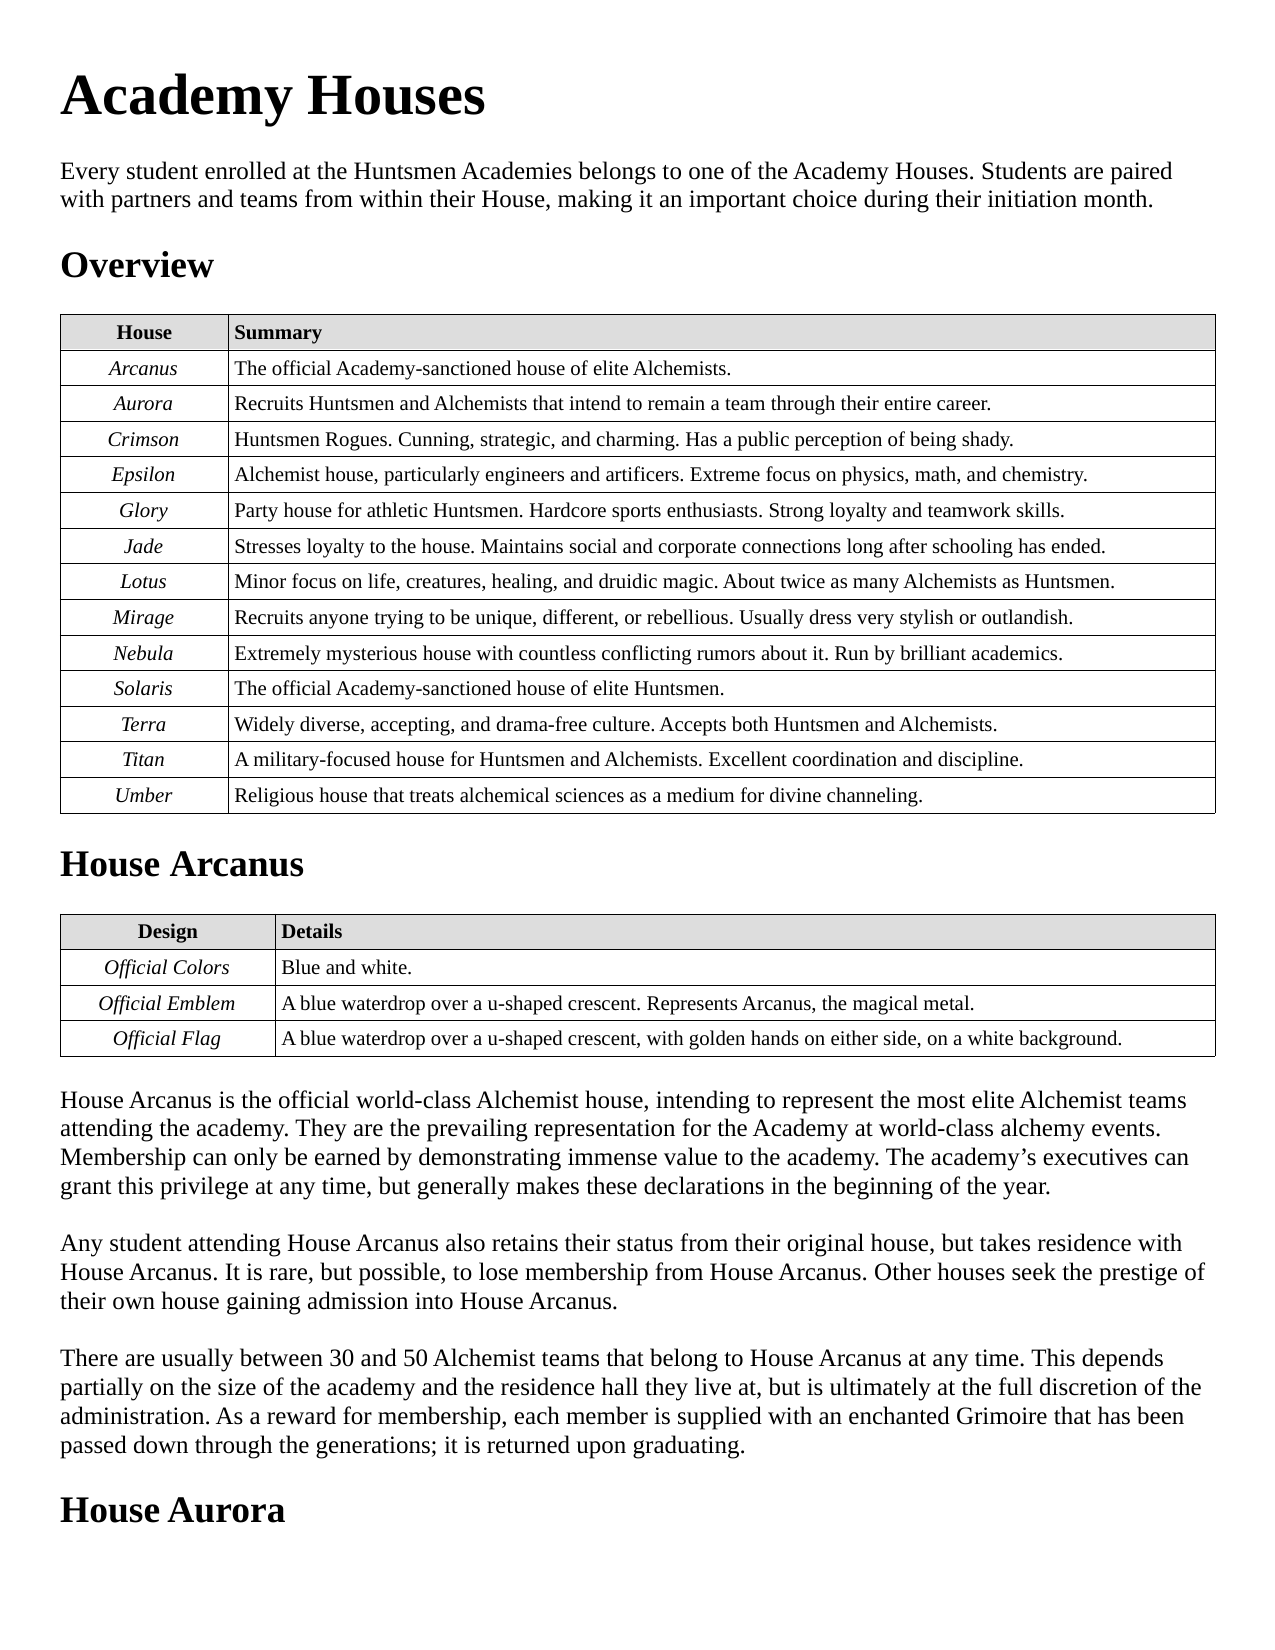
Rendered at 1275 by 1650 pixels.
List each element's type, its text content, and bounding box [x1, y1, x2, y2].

table_cell Official Flag [61, 1021, 275, 1056]
table_cell Crimson [61, 422, 228, 456]
table_cell Terra [61, 707, 228, 741]
text House Arcanus is the official world-class Alchemist house, intending to represent the most elite Alchemist teams attending the academy. They are the prevailing representation for the Academy at world-class alchemy events. Membership can only be earned by demonstrating immense value to the academy. The academy’s executives can grant this privilege at any time, but generally makes these declarations in the beginning of the year. [60, 1085, 1215, 1200]
table_cell Jade [61, 529, 228, 563]
table_cell Nebula [61, 636, 228, 670]
table_cell Epsilon [61, 457, 228, 492]
table_cell The official Academy-sanctioned house of elite Huntsmen. [229, 671, 1215, 706]
table_header Details [276, 915, 1215, 949]
table_cell Solaris [61, 671, 228, 706]
table_cell Official Colors [61, 950, 275, 985]
table_header Summary [229, 315, 1215, 349]
table_cell Religious house that treats alchemical sciences as a medium for divine channeling. [229, 778, 1215, 813]
table_cell Umber [61, 778, 228, 813]
table_cell Aurora [61, 386, 228, 421]
subtitle Academy Houses [60, 60, 1215, 127]
table_cell The official Academy-sanctioned house of elite Alchemists. [229, 351, 1215, 385]
table_header Design [61, 915, 275, 949]
text Any student attending House Arcanus also retains their status from their original house, but takes residence with House Arcanus. It is rare, but possible, to lose membership from House Arcanus. Other houses seek the prestige of their own house gaining admission into House Arcanus. [60, 1228, 1215, 1315]
table_cell A blue waterdrop over a u-shaped crescent, with golden hands on either side, on a white background. [276, 1021, 1215, 1056]
subtitle House Arcanus [60, 842, 1215, 885]
table_cell Minor focus on life, creatures, healing, and druidic magic. About twice as many Alchemists as Huntsmen. [229, 564, 1215, 599]
table_header House [61, 315, 228, 349]
table_cell Mirage [61, 600, 228, 634]
table_cell Widely diverse, accepting, and drama-free culture. Accepts both Huntsmen and Alchemists. [229, 707, 1215, 741]
table_cell Official Emblem [61, 986, 275, 1020]
table_cell Recruits anyone trying to be unique, different, or rebellious. Usually dress very stylish or outlandish. [229, 600, 1215, 634]
table_cell Blue and white. [276, 950, 1215, 985]
table_cell Lotus [61, 564, 228, 599]
table_cell Extremely mysterious house with countless conflicting rumors about it. Run by brilliant academics. [229, 636, 1215, 670]
table_cell Arcanus [61, 351, 228, 385]
table_cell Glory [61, 493, 228, 528]
table_cell Titan [61, 742, 228, 777]
subtitle Overview [60, 242, 1215, 285]
text There are usually between 30 and 50 Alchemist teams that belong to House Arcanus at any time. This depends partially on the size of the academy and the residence hall they live at, but is ultimately at the full discretion of the administration. As a reward for membership, each member is supplied with an enchanted Grimoire that has been passed down through the generations; it is returned upon graduating. [60, 1343, 1215, 1458]
table_cell A blue waterdrop over a u-shaped crescent. Represents Arcanus, the magical metal. [276, 986, 1215, 1020]
table_cell Huntsmen Rogues. Cunning, strategic, and charming. Has a public perception of being shady. [229, 422, 1215, 456]
table_cell Party house for athletic Huntsmen. Hardcore sports enthusiasts. Strong loyalty and teamwork skills. [229, 493, 1215, 528]
text Every student enrolled at the Huntsmen Academies belongs to one of the Academy Houses. Students are paired with partners and teams from within their House, making it an important choice during their initiation month. [60, 156, 1215, 213]
subtitle House Aurora [60, 1487, 1215, 1530]
table_cell Alchemist house, particularly engineers and artificers. Extreme focus on physics, math, and chemistry. [229, 457, 1215, 492]
table_cell A military-focused house for Huntsmen and Alchemists. Excellent coordination and discipline. [229, 742, 1215, 777]
table_cell Recruits Huntsmen and Alchemists that intend to remain a team through their entire career. [229, 386, 1215, 421]
table_cell Stresses loyalty to the house. Maintains social and corporate connections long after schooling has ended. [229, 529, 1215, 563]
